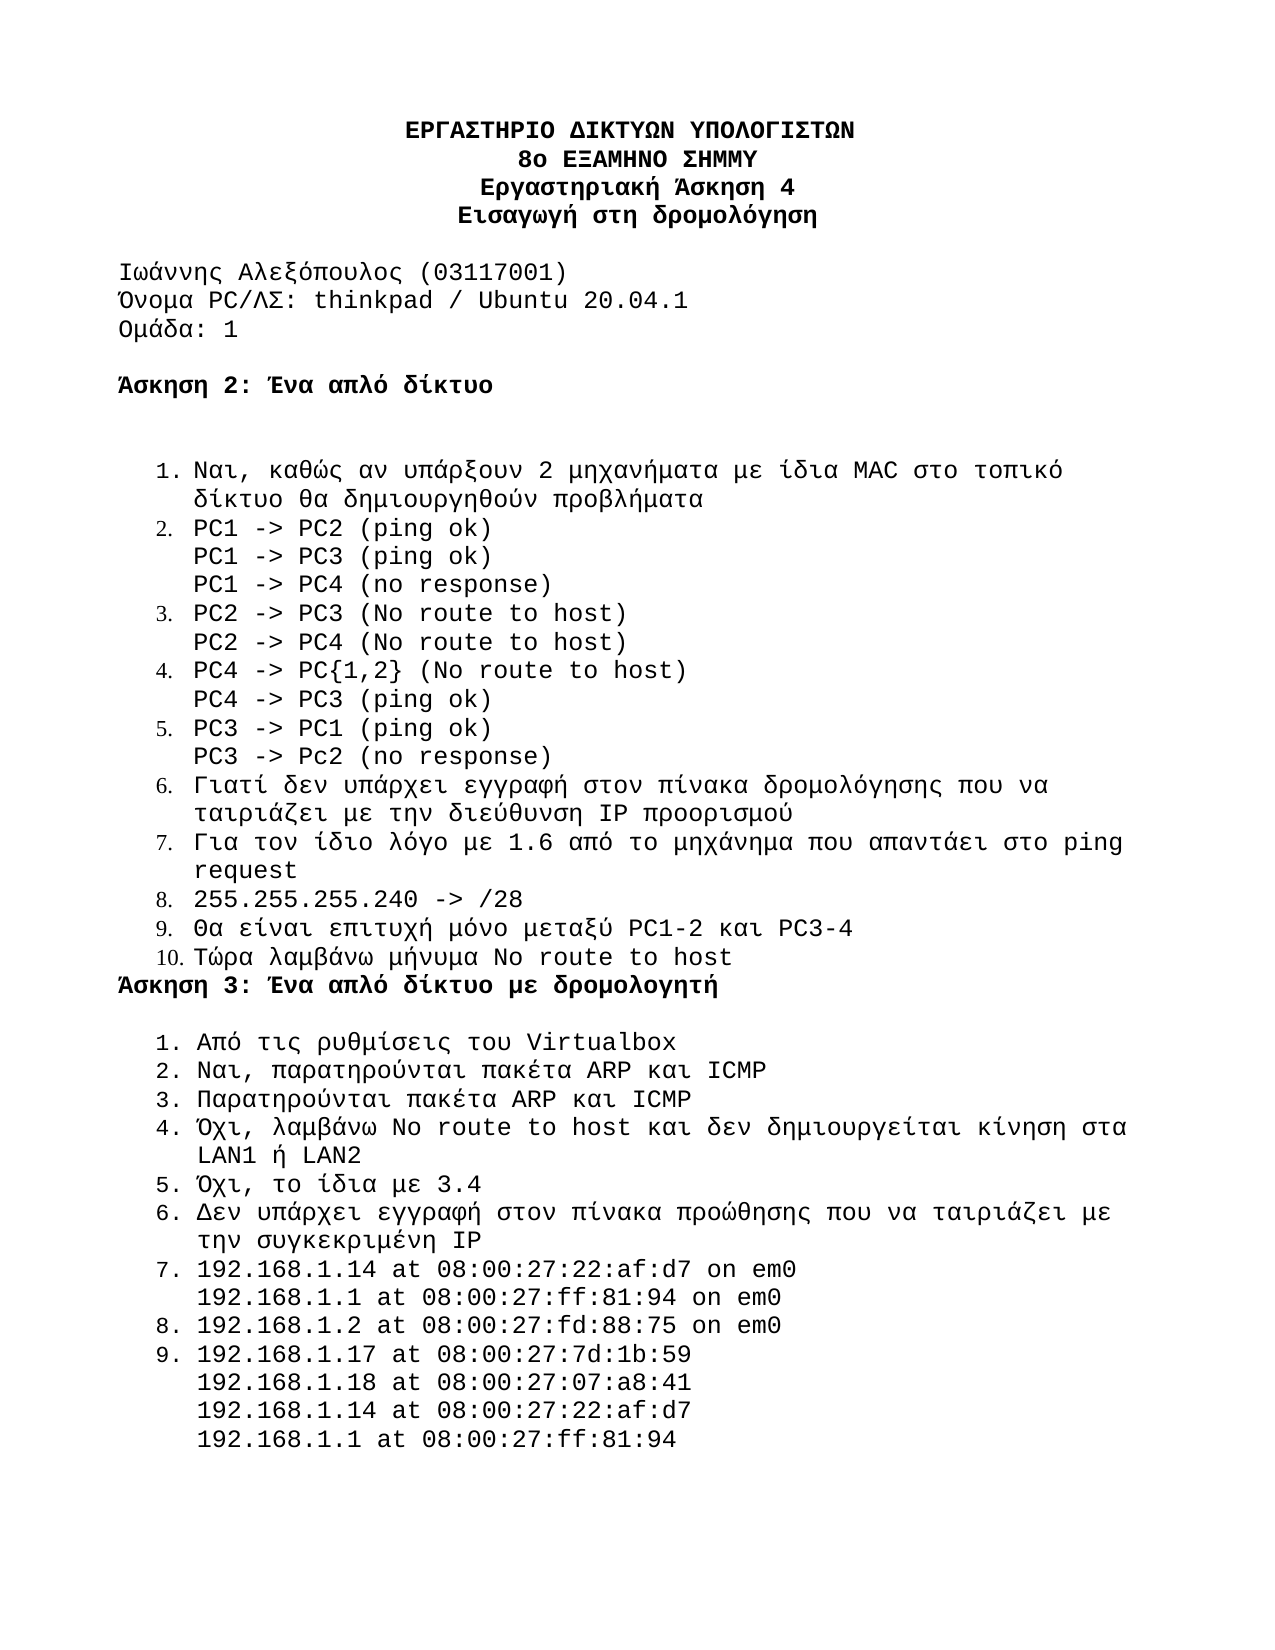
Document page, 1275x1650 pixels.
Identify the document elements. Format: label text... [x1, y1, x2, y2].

list Όχι, λαμβάνω No route to host και δεν δημιουργείται κίνηση στα LAN1 ή LAN2 [155, 1114, 1157, 1171]
list Παρατηρούνται πακέτα ARP και ICMP [155, 1086, 1157, 1114]
list Θα είναι επιτυχή μόνο μεταξύ PC1-2 και PC3-4 [156, 915, 1157, 944]
text Εισαγωγή στη δρομολόγηση [118, 203, 1157, 231]
list 192.168.1.2 at 08:00:27:fd:88:75 on em0 [155, 1313, 1157, 1341]
list 255.255.255.240 -> /28 [156, 886, 1157, 915]
text 8ο ΕΞΑΜΗΝΟ ΣΗΜΜΥ [118, 146, 1157, 175]
list 192.168.1.1 at 08:00:27:ff:81:94 on em0 [155, 1284, 1157, 1313]
list PC2 -> PC4 (No route to host) [156, 629, 1157, 657]
list 192.168.1.17 at 08:00:27:7d:1b:59 [155, 1341, 1157, 1369]
text Άσκηση 2: Ένα απλό δίκτυο [118, 373, 1157, 401]
list PC1 -> PC2 (ping ok) [156, 515, 1157, 544]
list PC4 -> PC{1,2} (No route to host) [156, 657, 1157, 686]
list 192.168.1.18 at 08:00:27:07:a8:41 [155, 1369, 1157, 1398]
list Τώρα λαμβάνω μήνυμα No route to host [156, 944, 1157, 973]
list 192.168.1.14 at 08:00:27:22:af:d7 [155, 1398, 1157, 1426]
list Ναι, παρατηρούνται πακέτα ARP και ICMP [155, 1058, 1157, 1086]
list PC3 -> PC1 (ping ok) [156, 715, 1157, 743]
list Γιατί δεν υπάρχει εγγραφή στον πίνακα δρομολόγησης που να ταιριάζει με την διεύθυνση IP προορισμού [156, 772, 1157, 829]
list Από τις ρυθμίσεις του Virtualbox [155, 1029, 1157, 1058]
list PC1 -> PC3 (ping ok) [156, 544, 1157, 572]
text ΕΡΓΑΣΤΗΡΙΟ ΔΙΚΤΥΩΝ ΥΠΟΛΟΓΙΣΤΩΝ [118, 118, 1157, 146]
list Όχι, το ίδια με 3.4 [155, 1171, 1157, 1199]
text Εργαστηριακή Άσκηση 4 [118, 175, 1157, 203]
text Ιωάννης Αλεξόπουλος (03117001) [118, 260, 1157, 288]
list Ναι, καθώς αν υπάρξουν 2 μηχανήματα με ίδια MAC στο τοπικό δίκτυο θα δημιουργηθούν προβλήματα [156, 458, 1157, 515]
list PC3 -> Pc2 (no response) [156, 743, 1157, 772]
text Όνομα PC/ΛΣ: thinkpad / Ubuntu 20.04.1 [118, 288, 1157, 316]
list PC4 -> PC3 (ping ok) [156, 686, 1157, 715]
list 192.168.1.1 at 08:00:27:ff:81:94 [155, 1426, 1157, 1454]
list Δεν υπάρχει εγγραφή στον πίνακα προώθησης που να ταιριάζει με την συγκεκριμένη IP [155, 1199, 1157, 1256]
list Για τον ίδιο λόγο με 1.6 από το μηχάνημα που απαντάει στο ping request [156, 829, 1157, 886]
list 192.168.1.14 at 08:00:27:22:af:d7 on em0 [155, 1256, 1157, 1284]
list PC1 -> PC4 (no response) [156, 572, 1157, 600]
list PC2 -> PC3 (No route to host) [156, 600, 1157, 629]
